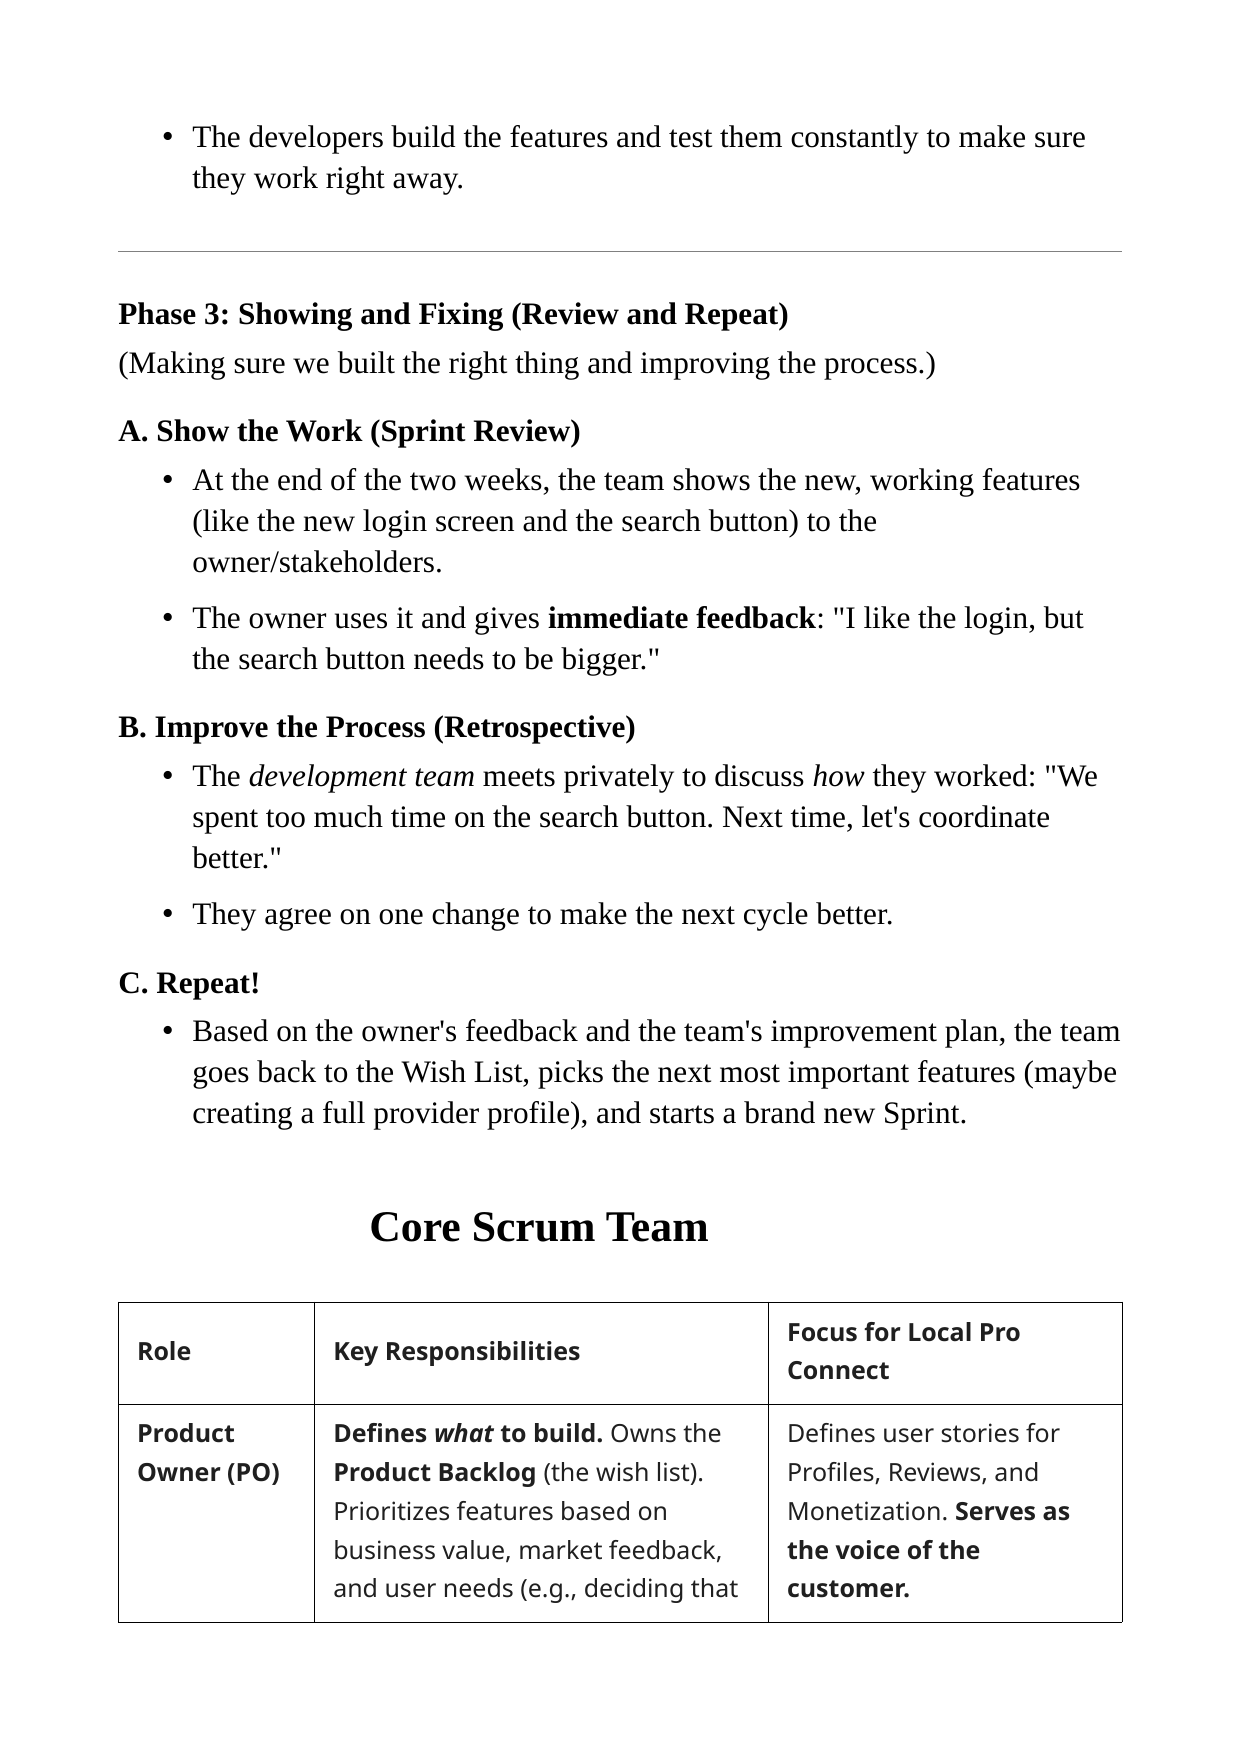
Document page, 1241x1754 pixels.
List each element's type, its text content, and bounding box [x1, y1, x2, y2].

table_cell Defines what to build. Owns the Product Backlog (the wish list). Prioritizes features based on business value, market feedback, and user needs (e.g., deciding that [315, 1405, 768, 1622]
table_header Role [119, 1303, 314, 1403]
table_header Key Responsibilities [315, 1303, 768, 1403]
subtitle A. Show the Work (Sprint Review) [118, 412, 1122, 448]
table_header Focus for Local Pro Connect [769, 1303, 1122, 1403]
list The developers build the features and test them constantly to make sure they work right away. [162, 118, 1122, 195]
list They agree on one change to make the next cycle better. [162, 896, 1122, 931]
text Core Scrum Team [118, 1201, 1122, 1251]
text (Making sure we built the right thing and improving the process.) [118, 344, 1122, 380]
list The development team meets privately to discuss how they worked: "We spent too much time on the search button. Next time, let's coordinate better." [162, 757, 1122, 876]
list The owner uses it and gives immediate feedback: "I like the login, but the search button needs to be bigger." [162, 599, 1122, 676]
list At the end of the two weeks, the team shows the new, working features (like the new login screen and the search button) to the owner/stakeholders. [162, 461, 1122, 579]
subtitle B. Improve the Process (Retrospective) [118, 709, 1122, 745]
list Based on the owner's feedback and the team's improvement plan, the team goes back to the Wish List, picks the next most important features (maybe creating a full provider profile), and starts a brand new Sprint. [162, 1012, 1122, 1131]
table_cell Defines user stories for Profiles, Reviews, and Monetization. Serves as the voice of the customer. [769, 1405, 1122, 1622]
subtitle C. Repeat! [118, 964, 1122, 1000]
subtitle Phase 3: Showing and Fixing (Review and Repeat) 👀 [118, 296, 1122, 332]
table_cell Product Owner (PO) [119, 1405, 314, 1622]
